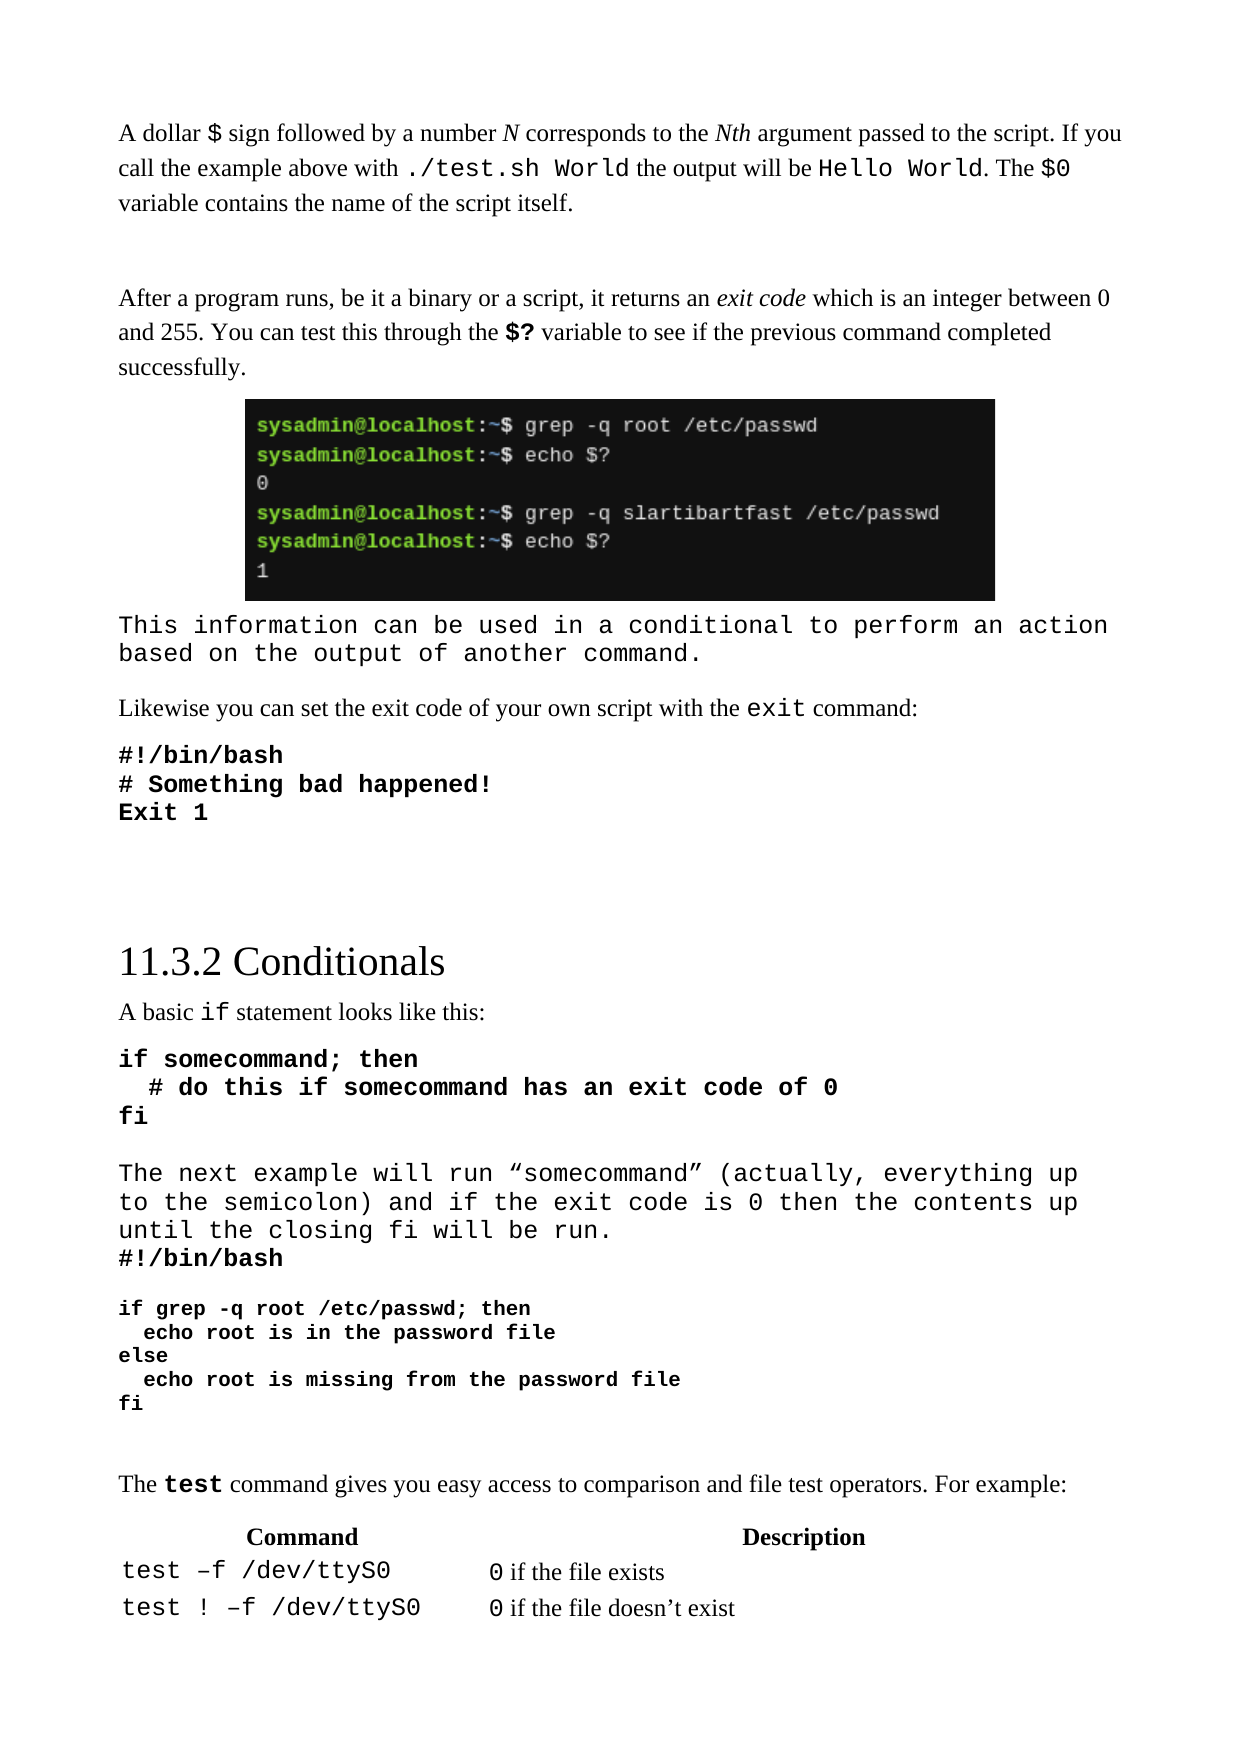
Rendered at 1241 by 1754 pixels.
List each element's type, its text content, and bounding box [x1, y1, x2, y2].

text The next example will run “somecommand” (actually, everything up to the semicolon) and if the exit code is 0 then the contents up until the closing fi will be run. [118, 1161, 1122, 1246]
table_cell 0 if the file exists [486, 1554, 1122, 1591]
text #!/bin/bash [118, 1246, 1122, 1274]
text if somecommand; then [118, 1047, 1122, 1075]
text #!/bin/bash [118, 743, 1122, 771]
table_cell test –f /dev/ttyS0 [118, 1554, 486, 1591]
text Exit 1 [118, 800, 1122, 828]
picture [245, 399, 995, 601]
text A dollar $ sign followed by a number N corresponds to the Nth argument passed to the script. If you call the example above with ./test.sh World the output will be Hello World. The $0 variable contains the name of the script itself. [118, 118, 1122, 217]
text echo root is missing from the password file [118, 1369, 1122, 1393]
text echo root is in the password file [118, 1322, 1122, 1345]
table_cell 0 if the file doesn’t exist [486, 1591, 1122, 1627]
text # do this if somecommand has an exit code of 0 [118, 1075, 1122, 1103]
text Likewise you can set the exit code of your own script with the exit command: [118, 693, 1122, 724]
text This information can be used in a conditional to perform an action based on the output of another command. [118, 613, 1122, 669]
table_header Command [118, 1519, 486, 1554]
text After a program runs, be it a binary or a script, it returns an exit code which is an integer between 0 and 255. You can test this through the $? variable to see if the previous command completed successfully. [118, 283, 1122, 380]
table_header Description [486, 1519, 1122, 1554]
text fi [118, 1103, 1122, 1132]
text # Something bad happened! [118, 771, 1122, 800]
table_cell test ! –f /dev/ttyS0 [118, 1591, 486, 1627]
text The test command gives you easy access to comparison and file test operators. For example: [118, 1469, 1122, 1500]
text if grep -q root /etc/passwd; then [118, 1298, 1122, 1322]
text fi [118, 1393, 1122, 1416]
text else [118, 1345, 1122, 1369]
text A basic if statement looks like this: [118, 997, 1122, 1027]
subtitle 11.3.2 Conditionals [118, 936, 1122, 984]
